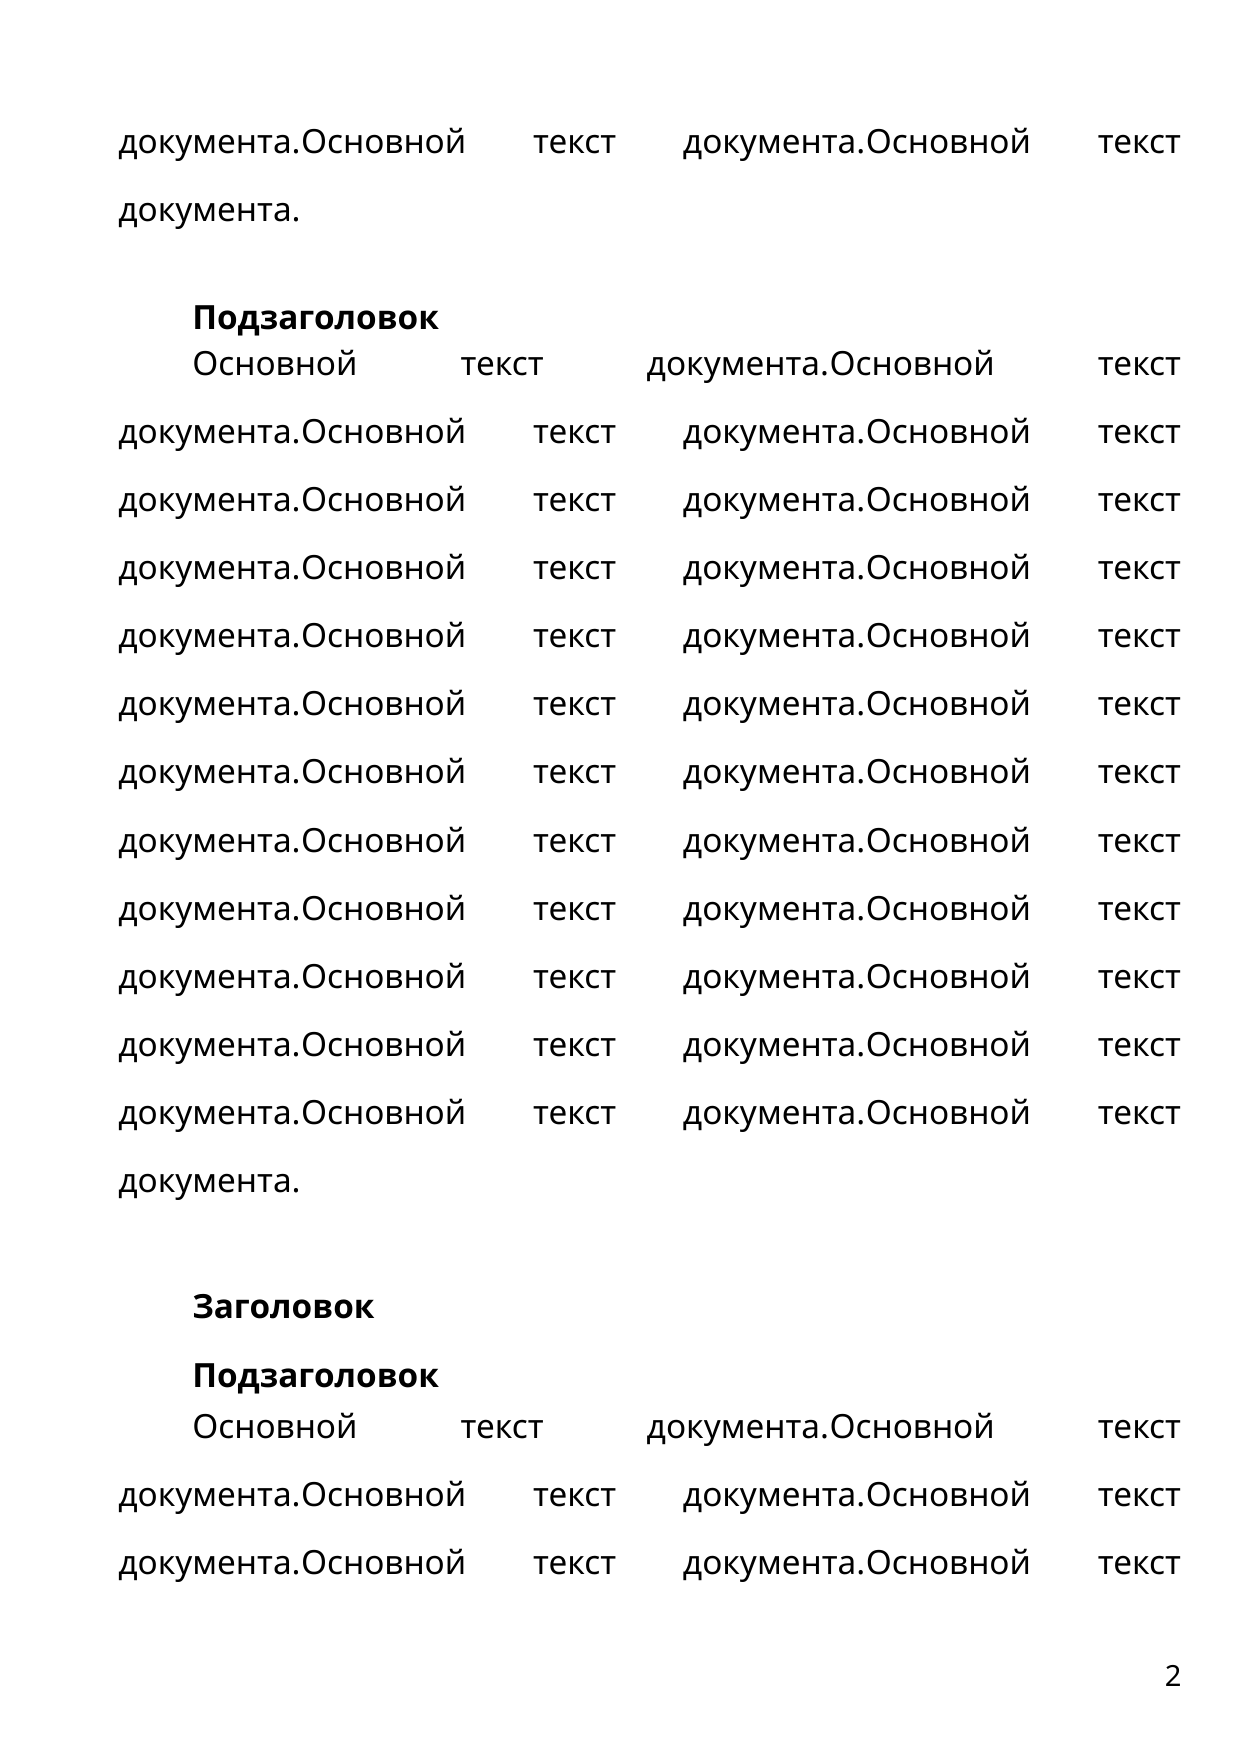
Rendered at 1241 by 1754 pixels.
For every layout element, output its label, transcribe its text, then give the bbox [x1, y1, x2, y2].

text документа.Основной текст документа.Основной текст документа. [118, 118, 1181, 232]
subtitle Подзаголовок [192, 1352, 1181, 1397]
text Основной текст документа.Основной текст документа.Основной текст документа.Основной текст документа.Основной текст документа.Основной текст документа.Основной текст документа.Основной текст документа.Основной текст документа.Основной текст документа.Основной текст документа.Основной текст документа.Основной текст документа.Основной текст документа.Основной текст документа.Основной текст документа.Основной текст документа.Основной текст документа.Основной текст документа.Основной текст документа.Основной текст документа.Основной текст документа.Основной текст документа.Основной текст документа. [118, 339, 1181, 1202]
subtitle Заголовок [192, 1282, 1181, 1328]
text Основной текст документа.Основной текст документа.Основной текст документа.Основной текст документа.Основной текст документа.Основной текст [118, 1403, 1181, 1584]
subtitle Подзаголовок [192, 254, 1181, 339]
